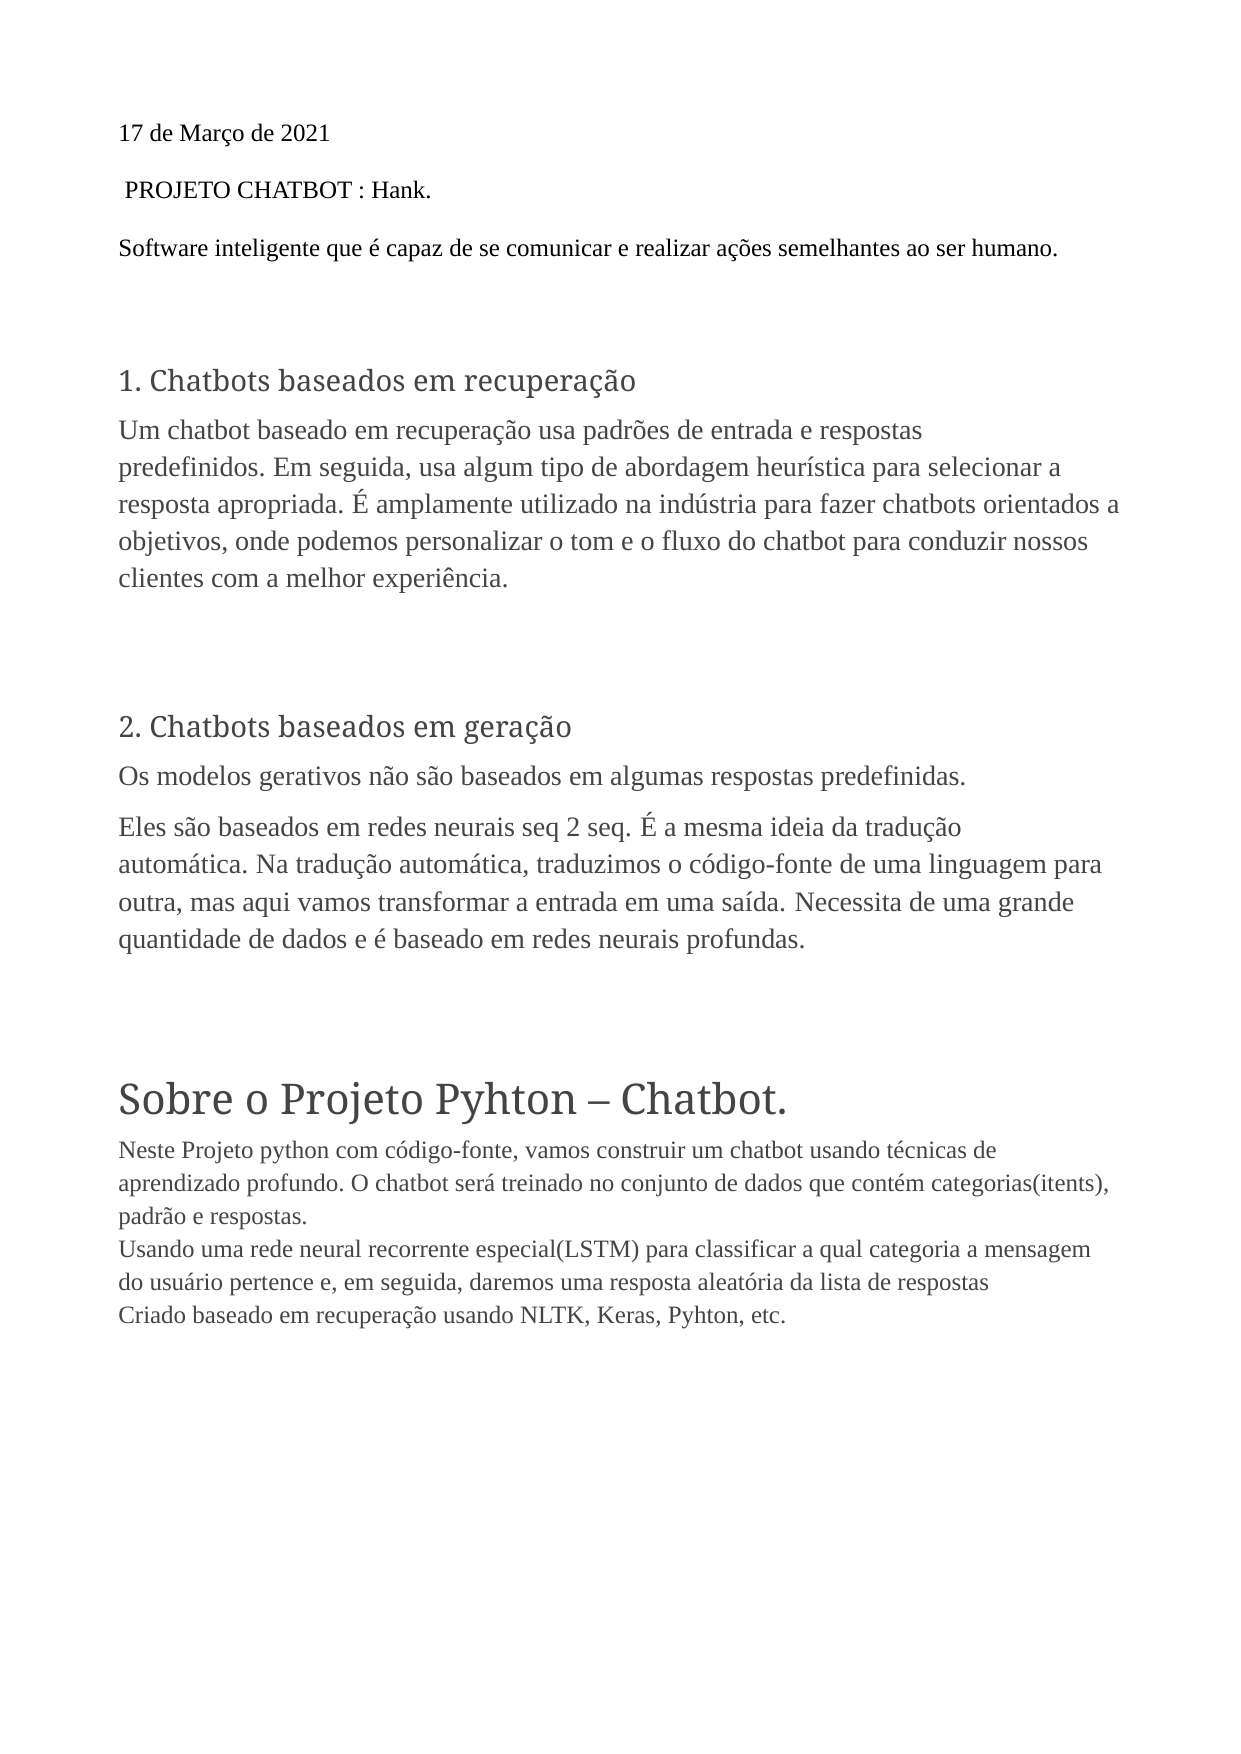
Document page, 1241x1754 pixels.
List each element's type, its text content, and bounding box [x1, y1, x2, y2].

subtitle 2. Chatbots baseados em geração [118, 706, 1122, 746]
text Criado baseado em recuperação usando NLTK, Keras, Pyhton, etc. [118, 1300, 1122, 1329]
text Neste Projeto python com código-fonte, vamos construir um chatbot usando técnicas de aprendizado profundo. O chatbot será treinado no conjunto de dados que contém categorias(itents), padrão e respostas. [118, 1135, 1122, 1230]
text Software inteligente que é capaz de se comunicar e realizar ações semelhantes ao ser humano. [118, 233, 1122, 262]
text Eles são baseados em redes neurais seq 2 seq. É a mesma ideia da tradução automática. Na tradução automática, traduzimos o código-fonte de uma linguagem para outra, mas aqui vamos transformar a entrada em uma saída. Necessita de uma grande quantidade de dados e é baseado em redes neurais profundas. [118, 810, 1122, 954]
text 17 de Março de 2021 [118, 118, 1122, 147]
text Um chatbot baseado em recuperação usa padrões de entrada e respostas predefinidos. Em seguida, usa algum tipo de abordagem heurística para selecionar a resposta apropriada. É amplamente utilizado na indústria para fazer chatbots orientados a objetivos, onde podemos personalizar o tom e o fluxo do chatbot para conduzir nossos clientes com a melhor experiência. [118, 413, 1122, 594]
text Usando uma rede neural recorrente especial(LSTM) para classificar a qual categoria a mensagem do usuário pertence e, em seguida, daremos uma resposta aleatória da lista de respostas [118, 1234, 1122, 1296]
text PROJETO CHATBOT : Hank. [118, 176, 1122, 204]
text Os modelos gerativos não são baseados em algumas respostas predefinidas. [118, 759, 1122, 791]
text Sobre o Projeto Pyhton – Chatbot. [118, 1069, 1122, 1127]
subtitle 1. Chatbots baseados em recuperação [118, 361, 1122, 400]
